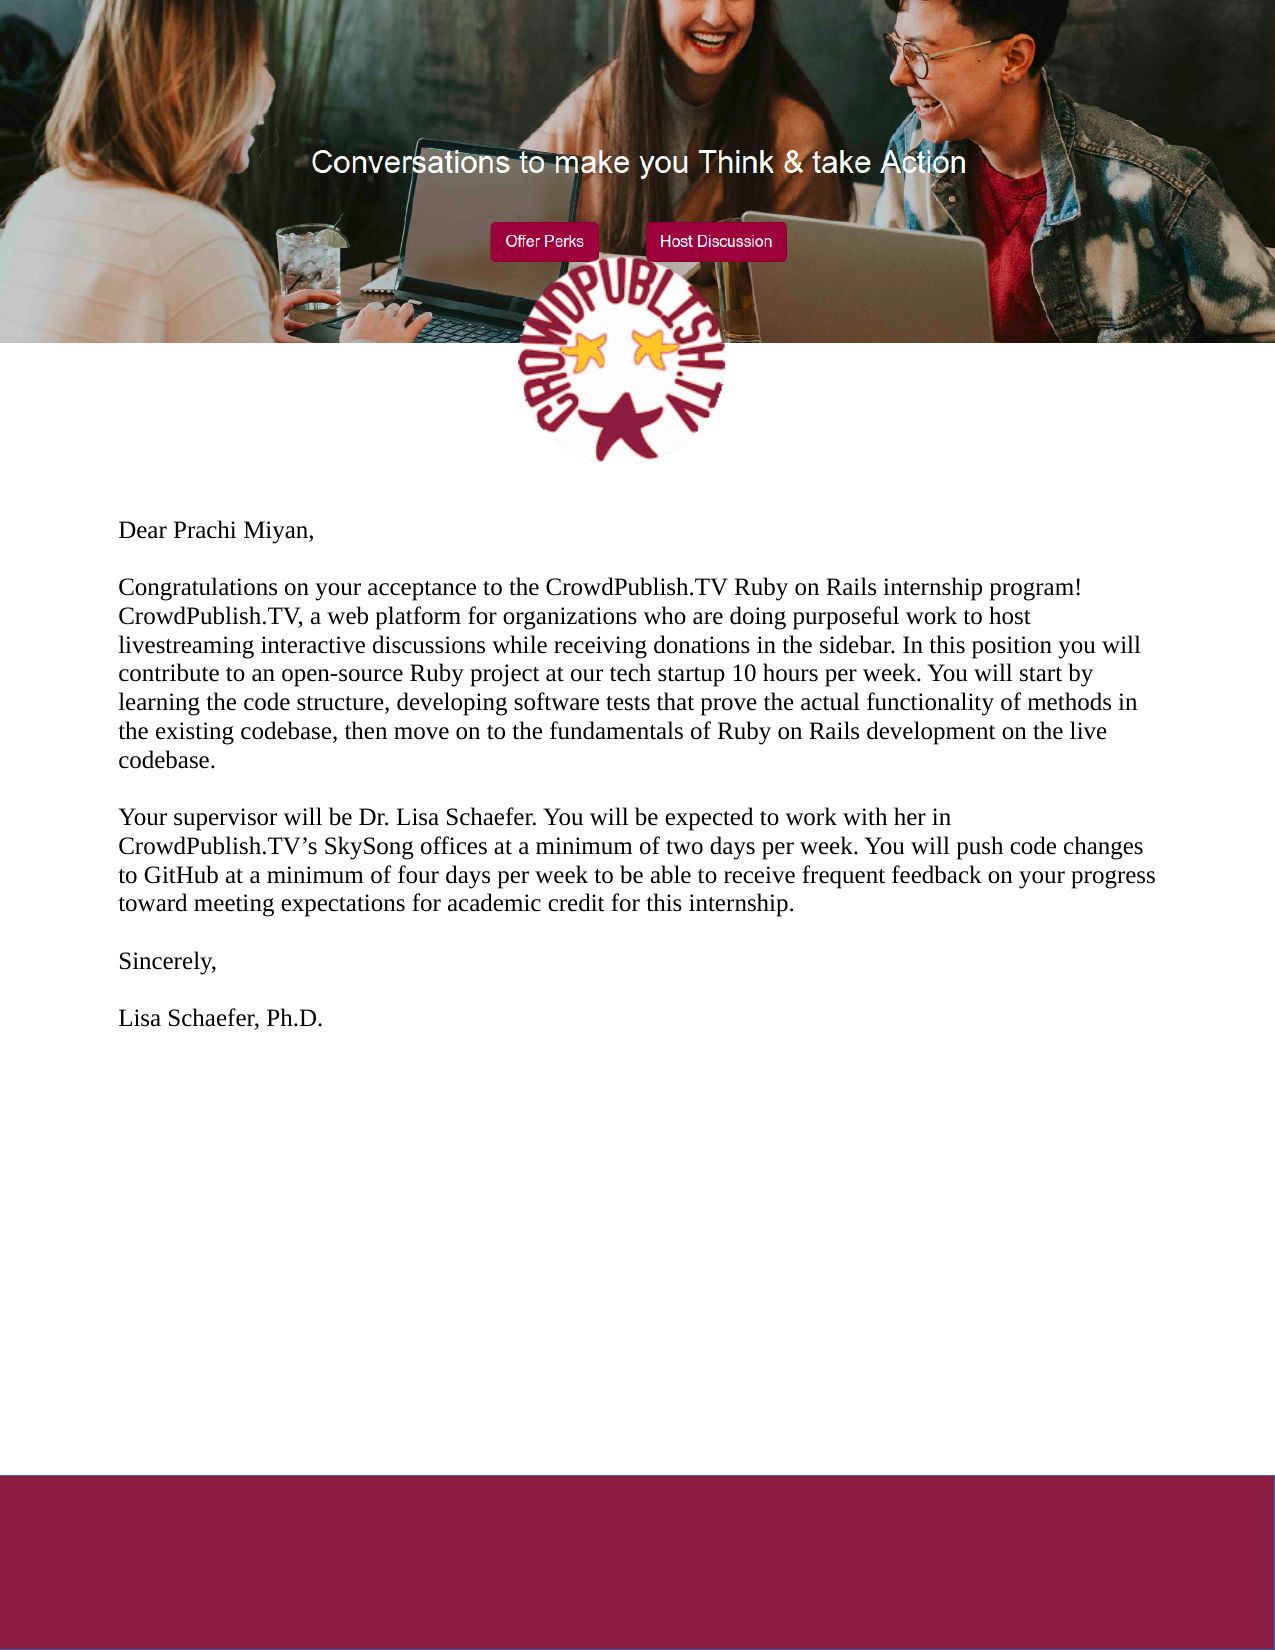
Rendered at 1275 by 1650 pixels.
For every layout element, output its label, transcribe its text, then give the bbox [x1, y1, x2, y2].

text Your supervisor will be Dr. Lisa Schaefer. You will be expected to work with her in CrowdPublish.TV’s SkySong offices at a minimum of two days per week. You will push code changes to GitHub at a minimum of four days per week to be able to receive frequent feedback on your progress toward meeting expectations for academic credit for this internship. [118, 802, 1157, 917]
text Congratulations on your acceptance to the CrowdPublish.TV Ruby on Rails internship program! CrowdPublish.TV, a web platform for organizations who are doing purposeful work to host livestreaming interactive discussions while receiving donations in the sidebar. In this position you will contribute to an open-source Ruby project at our tech startup 10 hours per week. You will start by learning the code structure, developing software tests that prove the actual functionality of methods in the existing codebase, then move on to the fundamentals of Ruby on Rails development on the live codebase. [118, 572, 1157, 773]
text Lisa Schaefer, Ph.D. [118, 1003, 1157, 1032]
text Sincerely, [118, 946, 1157, 975]
text Dear Prachi Miyan, [118, 515, 1157, 543]
picture [0, 0, 1275, 465]
